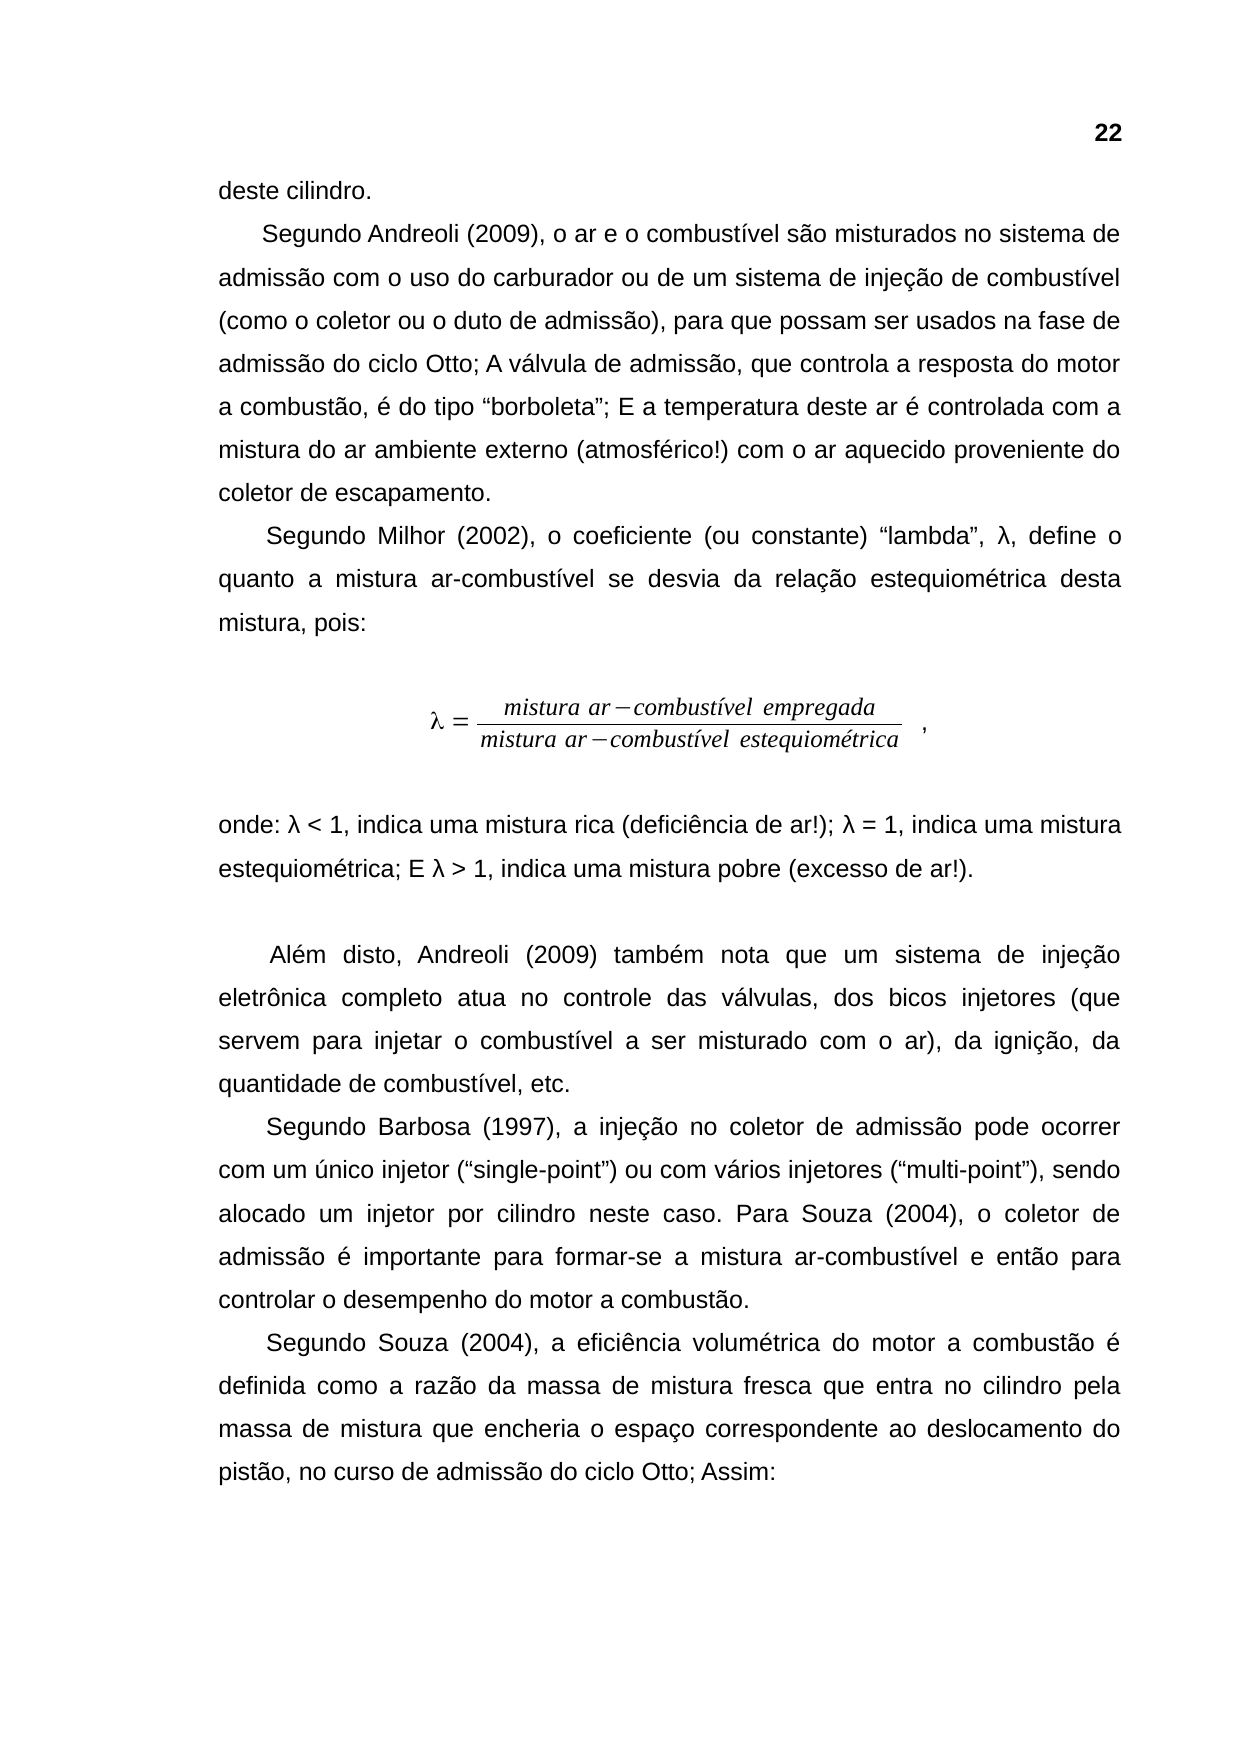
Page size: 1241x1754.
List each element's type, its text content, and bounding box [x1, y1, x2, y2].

list Segundo Barbosa (1997), a injeção no coletor de admissão pode ocorrer com um único injetor (“single-point”) ou com vários injetores (“multi-point”), sendo alocado um injetor por cilindro neste caso. Para Souza (2004), o coletor de admissão é importante para formar-se a mistura ar-combustível e então para controlar o desempenho do motor a combustão. [181, 1112, 1122, 1313]
list Segundo Milhor (2002), o coeficiente (ou constante) “lambda”, λ, define o quanto a mistura ar-combustível se desvia da relação estequiométrica desta mistura, pois: [181, 521, 1122, 636]
list Segundo Andreoli (2009), o ar e o combustível são misturados no sistema de admissão com o uso do carburador ou de um sistema de injeção de combustível (como o coletor ou o duto de admissão), para que possam ser usados na fase de admissão do ciclo Otto; A válvula de admissão, que controla a resposta do motor a combustão, é do tipo “borboleta”; E a temperatura deste ar é controlada com a mistura do ar ambiente externo (atmosférico!) com o ar aquecido proveniente do coletor de escapamento. [181, 219, 1122, 507]
list Segundo Souza (2004), a eficiência volumétrica do motor a combustão é definida como a razão da massa de mistura fresca que entra no cilindro pela massa de mistura que encheria o espaço correspondente ao deslocamento do pistão, no curso de admissão do ciclo Otto; Assim: [181, 1328, 1122, 1486]
list , [181, 694, 1122, 753]
list deste cilindro. [181, 176, 1122, 205]
list Além disto, Andreoli (2009) também nota que um sistema de injeção eletrônica completo atua no controle das válvulas, dos bicos injetores (que servem para injetar o combustível a ser misturado com o ar), da ignição, da quantidade de combustível, etc. [181, 940, 1122, 1098]
list onde: λ < 1, indica uma mistura rica (deficiência de ar!); λ = 1, indica uma mistura estequiométrica; E λ > 1, indica uma mistura pobre (excesso de ar!). [181, 810, 1122, 882]
